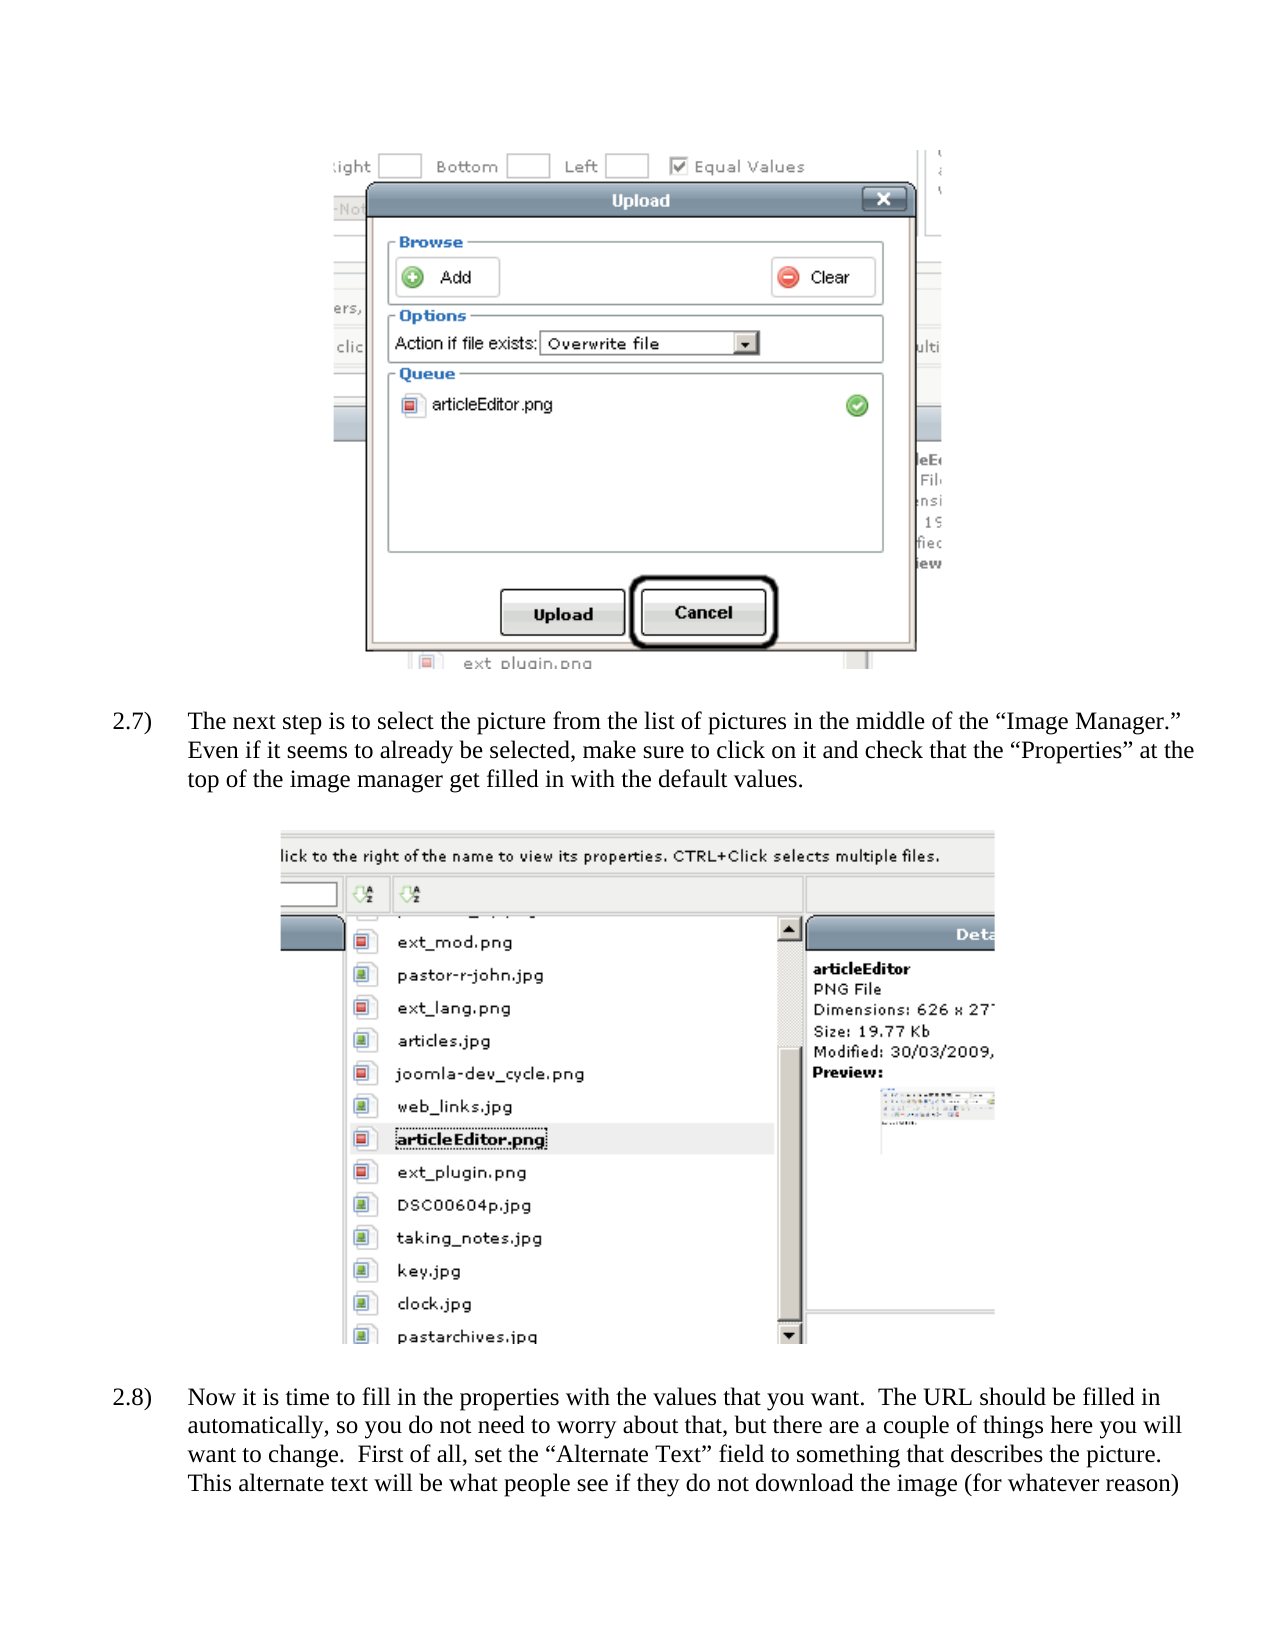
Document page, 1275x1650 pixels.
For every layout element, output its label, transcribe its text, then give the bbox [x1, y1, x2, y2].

picture [280, 830, 995, 1344]
list The next step is to select the picture from the list of pictures in the middle of the “Image Manager.” Even if it seems to already be selected, make sure to click on it and check that the “Properties” at the top of the image manager get filled in with the default values. [112, 706, 1200, 792]
picture [333, 150, 942, 669]
list Now it is time to fill in the properties with the values that you want. The URL should be filled in automatically, so you do not need to worry about that, but there are a couple of things here you will want to change. First of all, set the “Alternate Text” field to something that describes the picture. This alternate text will be what people see if they do not download the image (for whatever reason) [112, 1382, 1200, 1497]
